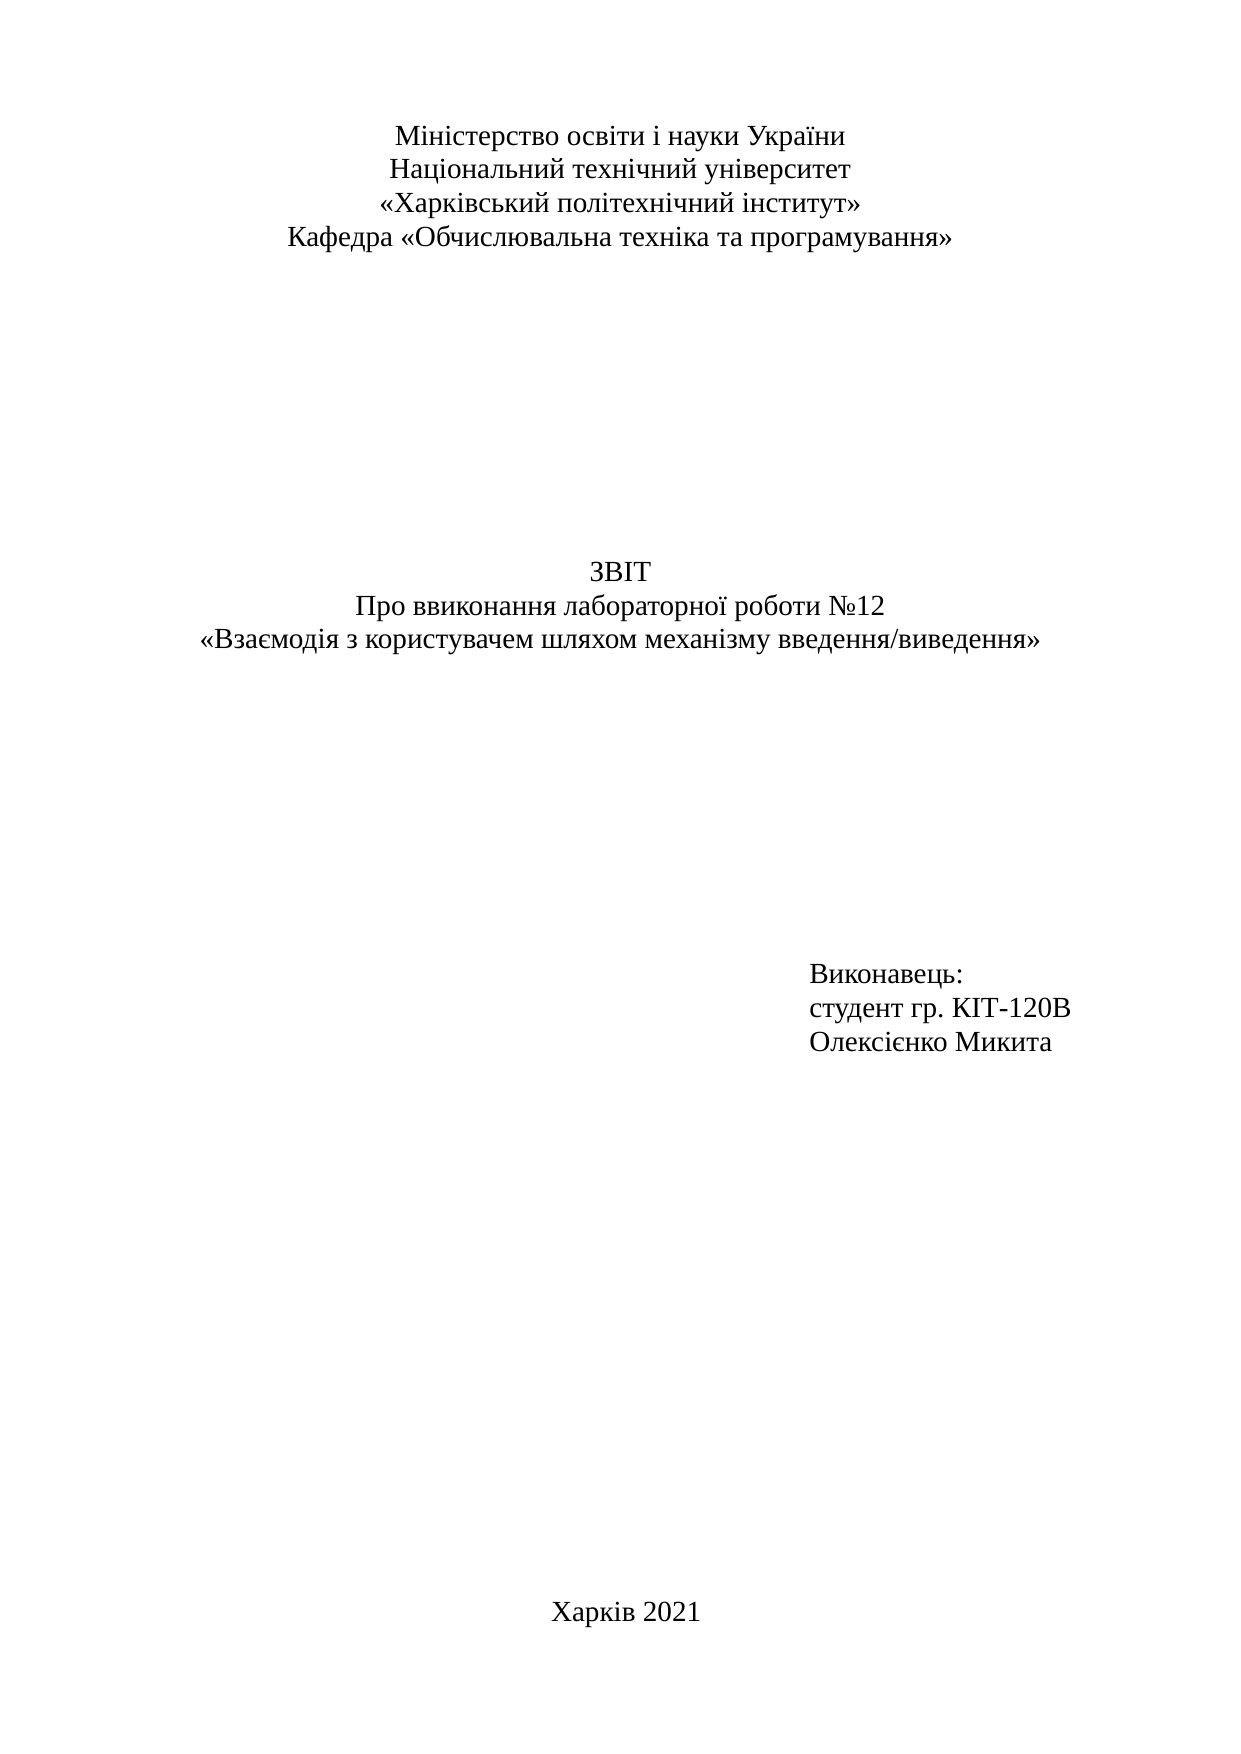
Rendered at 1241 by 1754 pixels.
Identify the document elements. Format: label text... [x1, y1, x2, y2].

text Харків 2021 [130, 1594, 1122, 1627]
text Про ввиконання лабораторної роботи №12 [118, 588, 1122, 621]
text Олексієнко Микита [809, 1024, 1122, 1057]
text студент гр. КІТ-120В [809, 990, 1122, 1024]
text Виконавець: [809, 957, 1122, 990]
text Міністерство освіти і науки України [118, 118, 1122, 152]
text ЗВІТ [118, 554, 1122, 588]
text «Взаємодія з користувачем шляхом механізму введення/виведення» [118, 621, 1122, 655]
text «Харківський політехнічний інститут» [118, 185, 1122, 219]
text Кафедра «Обчислювальна техніка та програмування» [118, 219, 1122, 252]
text Національний технічний університет [118, 152, 1122, 185]
